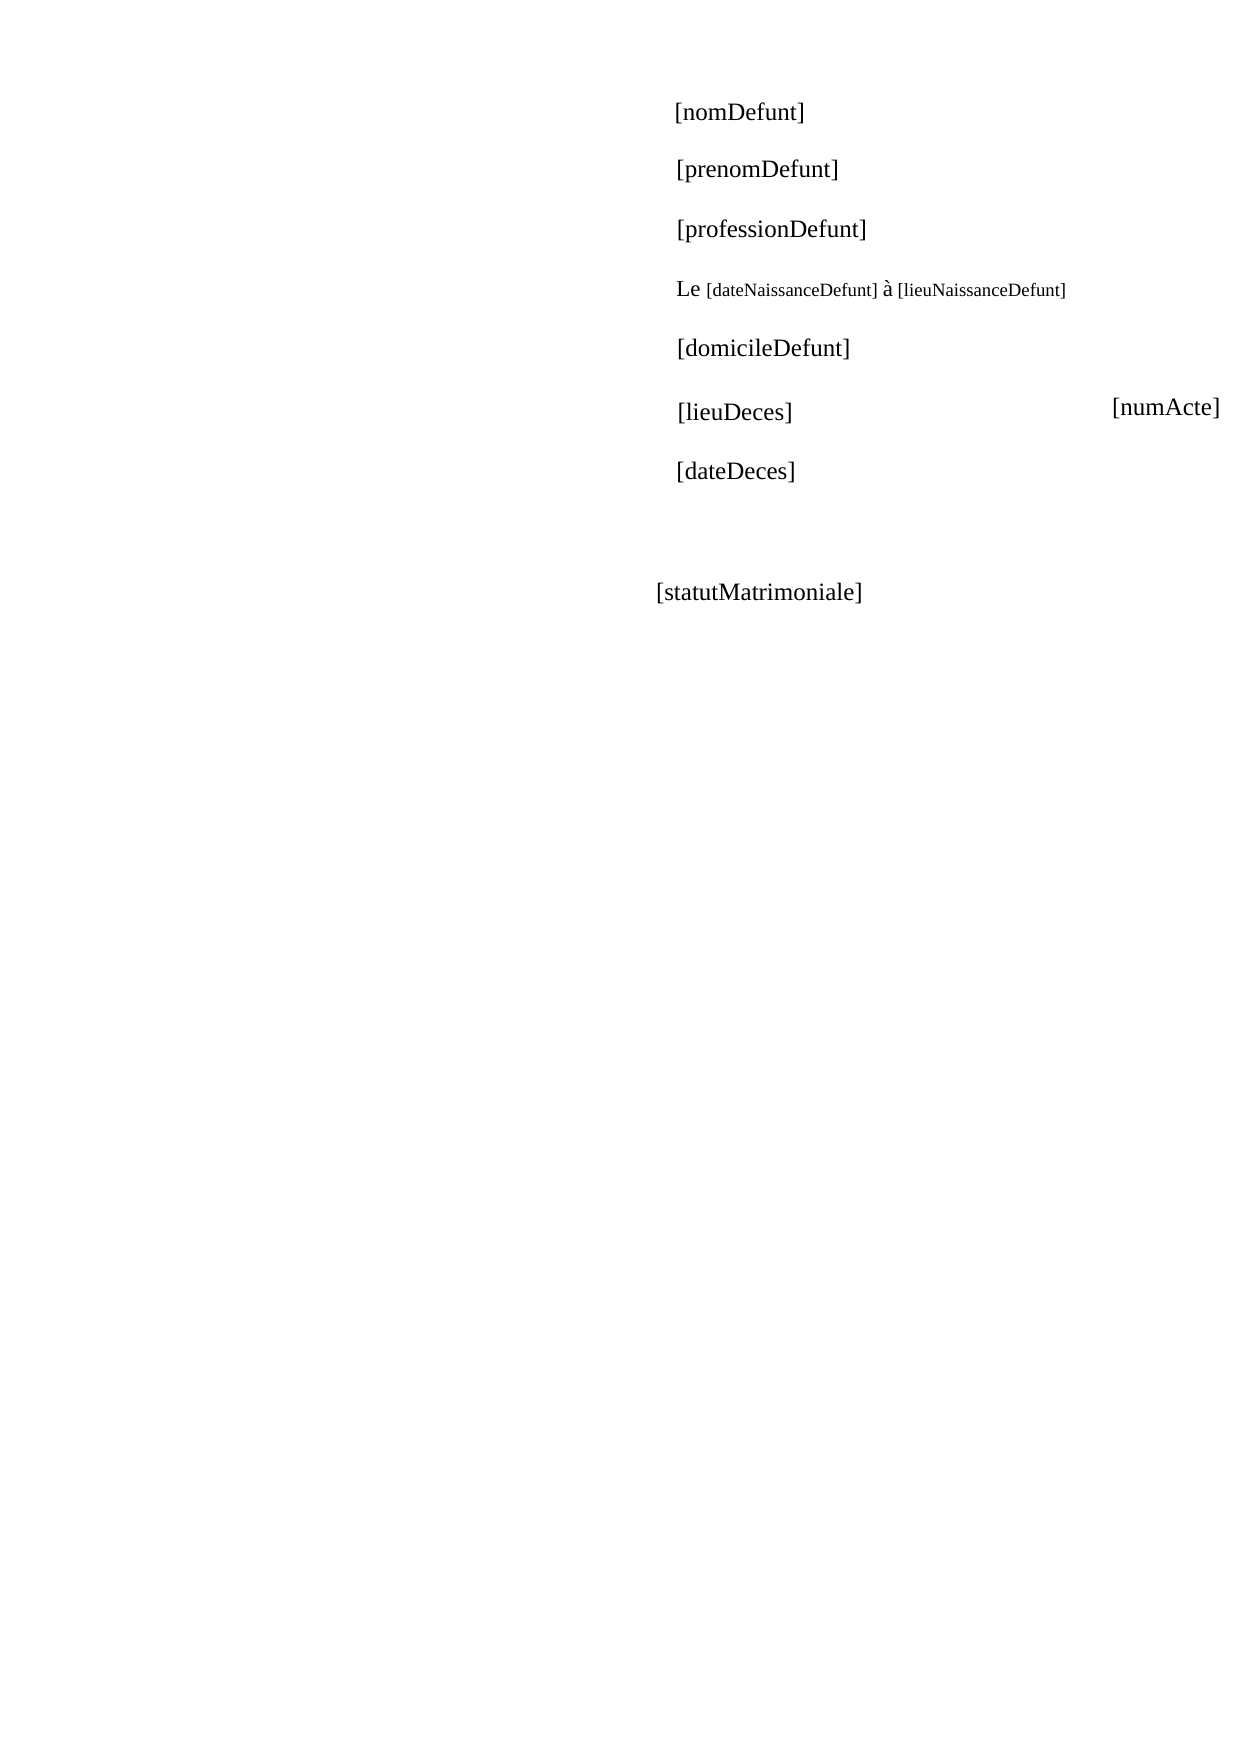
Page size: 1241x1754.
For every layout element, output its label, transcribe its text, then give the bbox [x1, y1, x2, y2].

text [numActe] [1112, 392, 1222, 421]
text [professionDefunt] [677, 214, 1217, 243]
text [statutMatrimoniale] [656, 577, 1069, 606]
text [nomDefunt] [674, 97, 1215, 126]
text [dateDeces] [676, 456, 1062, 485]
text [lieuDeces] [677, 397, 1066, 425]
text [domicileDefunt] [677, 333, 1216, 362]
text Le [dateNaissanceDefunt] à [lieuNaissanceDefunt] [676, 276, 1216, 302]
text [prenomDefunt] [676, 154, 1216, 183]
